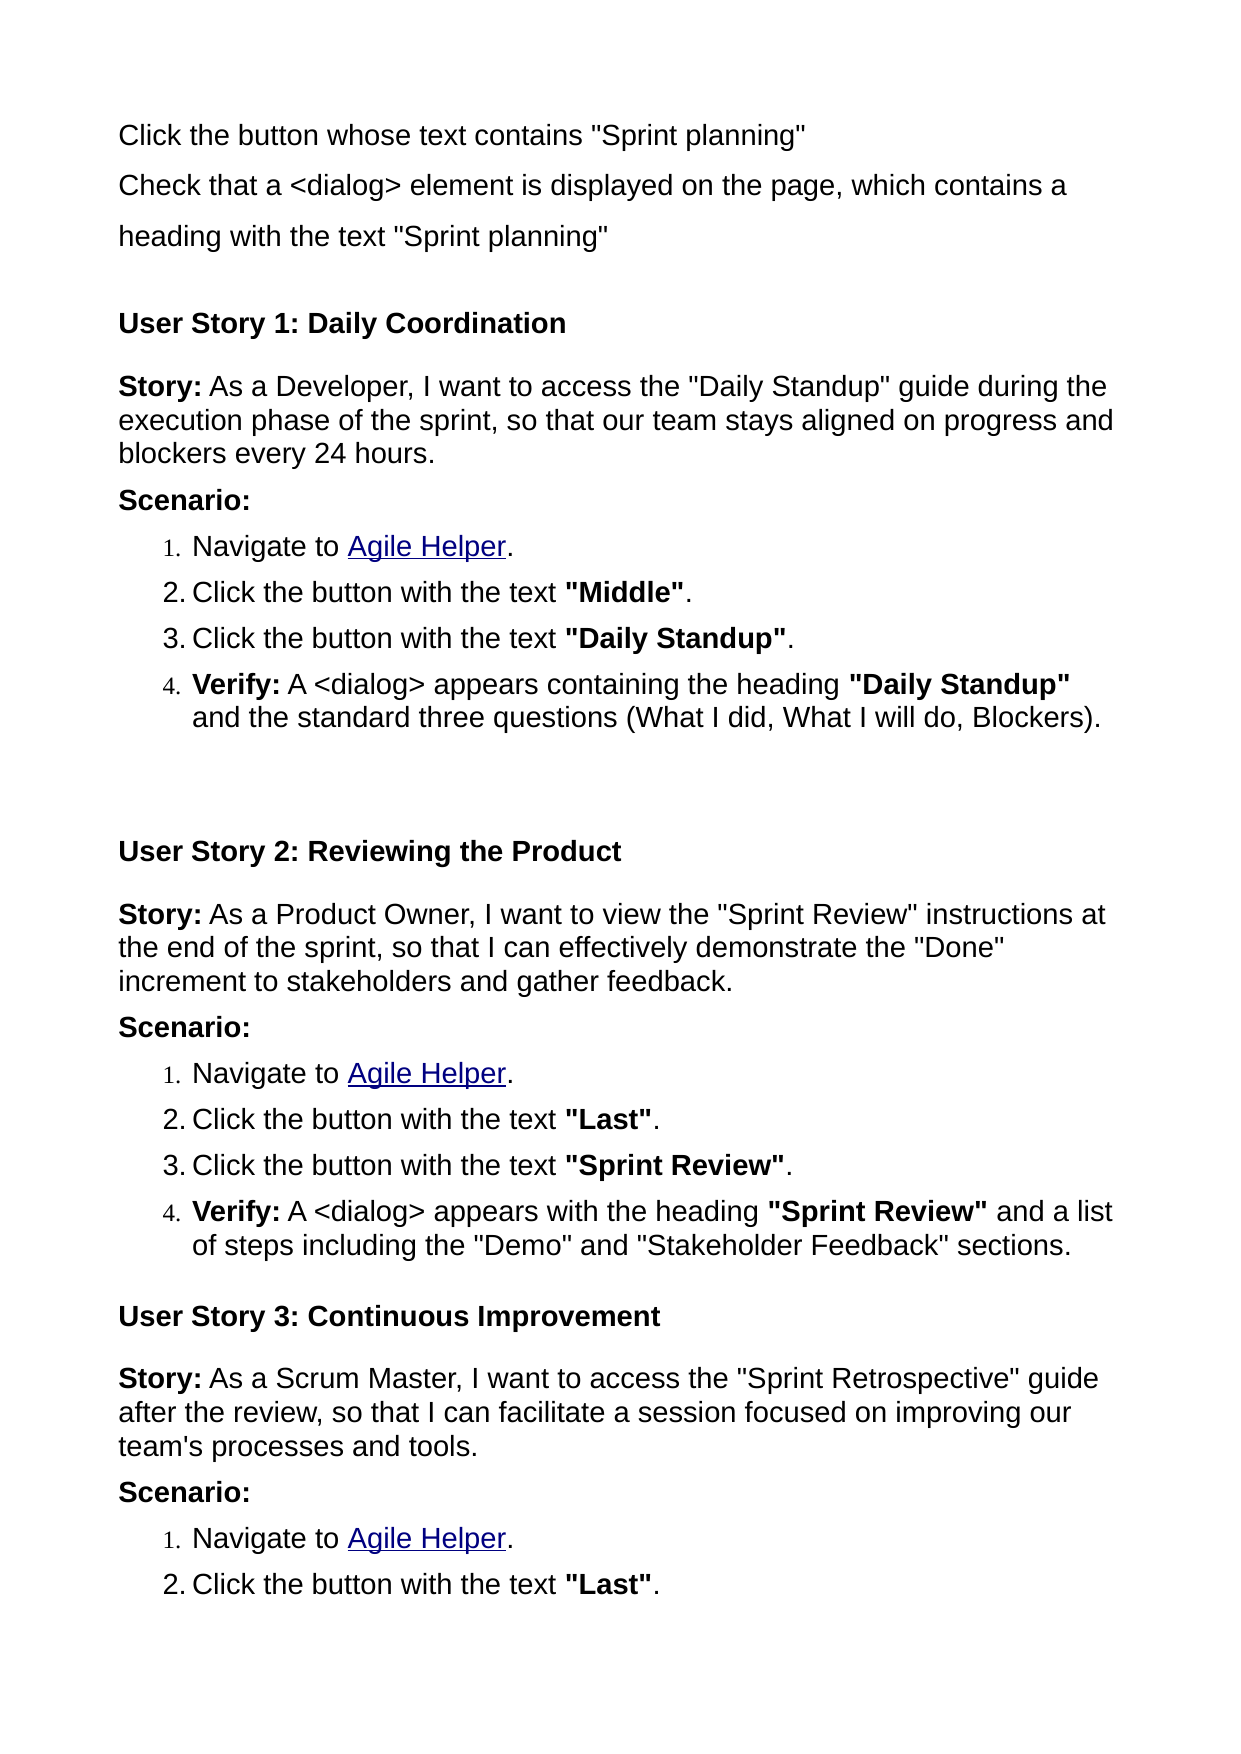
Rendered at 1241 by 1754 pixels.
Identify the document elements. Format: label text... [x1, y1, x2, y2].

list Click the button with the text "Last". [162, 1102, 1122, 1136]
list Click the button with the text "Daily Standup". [162, 621, 1122, 654]
list Click the button with the text "Last". [162, 1567, 1122, 1600]
subtitle User Story 1: Daily Coordination [118, 307, 1122, 340]
text Story: As a Developer, I want to access the "Daily Standup" guide during the execution phase of the sprint, so that our team stays aligned on progress and blockers every 24 hours. [118, 369, 1122, 470]
text Story: As a Scrum Master, I want to access the "Sprint Retrospective" guide after the review, so that I can facilitate a session focused on improving our team's processes and tools. [118, 1362, 1122, 1462]
list Click the button with the text "Middle". [162, 574, 1122, 608]
list Navigate to Agile Helper. [162, 1056, 1122, 1089]
list Navigate to Agile Helper. [162, 1521, 1122, 1554]
list Verify: A <dialog> appears with the heading "Sprint Review" and a list of steps including the "Demo" and "Stakeholder Feedback" sections. [162, 1194, 1122, 1261]
subtitle User Story 2: Reviewing the Product [118, 834, 1122, 868]
list Navigate to Agile Helper. [162, 528, 1122, 562]
subtitle User Story 3: Continuous Improvement [118, 1299, 1122, 1332]
text Scenario: [118, 1475, 1122, 1508]
list Click the button with the text "Sprint Review". [162, 1148, 1122, 1182]
text Story: As a Product Owner, I want to view the "Sprint Review" instructions at the end of the sprint, so that I can effectively demonstrate the "Done" increment to stakeholders and gather feedback. [118, 897, 1122, 997]
text Scenario: [118, 482, 1122, 516]
text Click the button whose text contains "Sprint planning" Check that a <dialog> element is displayed on the page, which contains a heading with the text "Sprint planning" [118, 118, 1122, 252]
list Verify: A <dialog> appears containing the heading "Daily Standup" and the standard three questions (What I did, What I will do, Blockers). [162, 667, 1122, 734]
text Scenario: [118, 1010, 1122, 1043]
